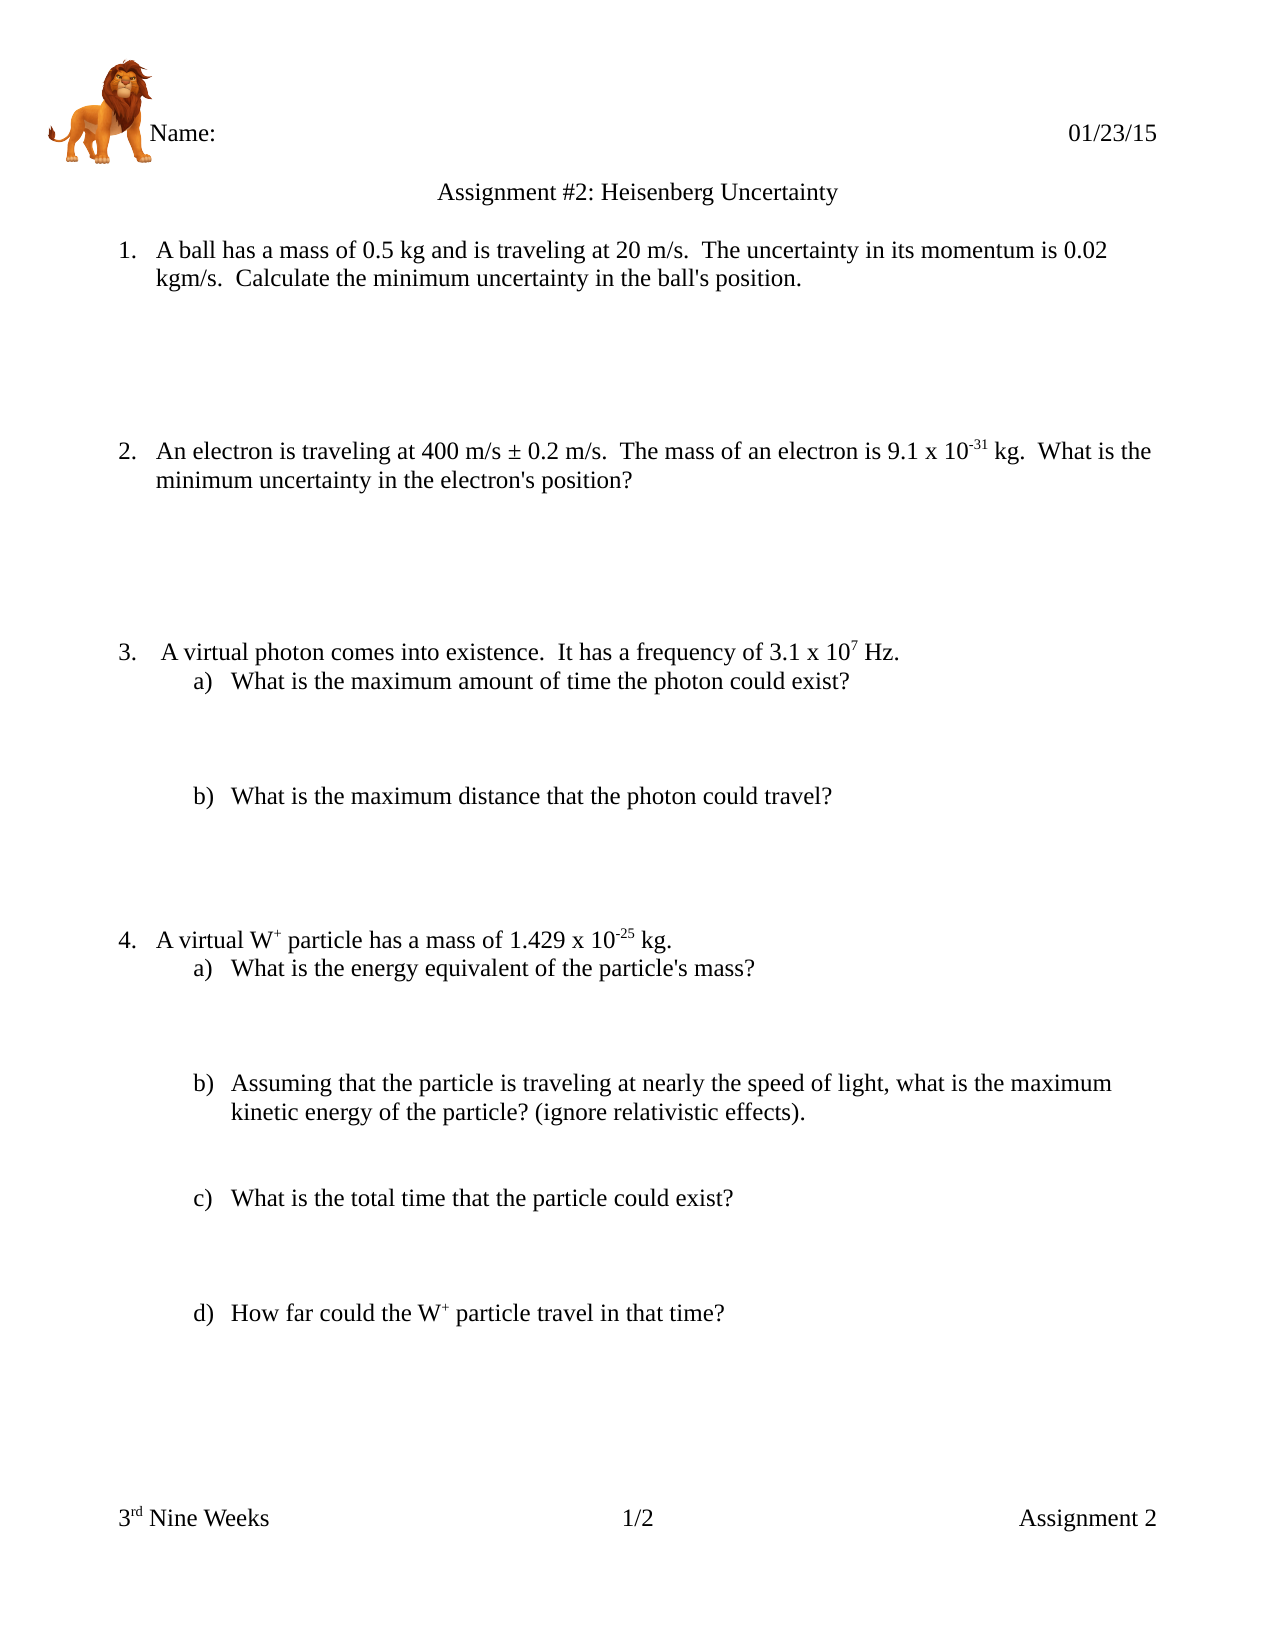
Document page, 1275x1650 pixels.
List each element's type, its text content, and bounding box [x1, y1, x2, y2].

list A ball has a mass of 0.5 kg and is traveling at 20 m/s. The uncertainty in its momentum is 0.02 kgm/s. Calculate the minimum uncertainty in the ball's position. [118, 235, 1157, 292]
list What is the energy equivalent of the particle's mass? [193, 953, 1157, 982]
list How far could the W+ particle travel in that time? [193, 1298, 1157, 1327]
list What is the maximum distance that the photon could travel? [193, 781, 1157, 810]
list A virtual photon comes into existence. It has a frequency of 3.1 x 107 Hz. [118, 637, 1157, 666]
list What is the total time that the particle could exist? [193, 1183, 1157, 1212]
list A virtual W+ particle has a mass of 1.429 x 10-25 kg. [118, 925, 1157, 953]
list An electron is traveling at 400 m/s ± 0.2 m/s. The mass of an electron is 9.1 x 10-31 kg. What is the minimum uncertainty in the electron's position? [118, 436, 1157, 493]
list What is the maximum amount of time the photon could exist? [193, 666, 1157, 695]
list Assuming that the particle is traveling at nearly the speed of light, what is the maximum kinetic energy of the particle? (ignore relativistic effects). [193, 1068, 1157, 1126]
picture [47, 58, 153, 164]
text Assignment #2: Heisenberg Uncertainty [118, 177, 1157, 206]
